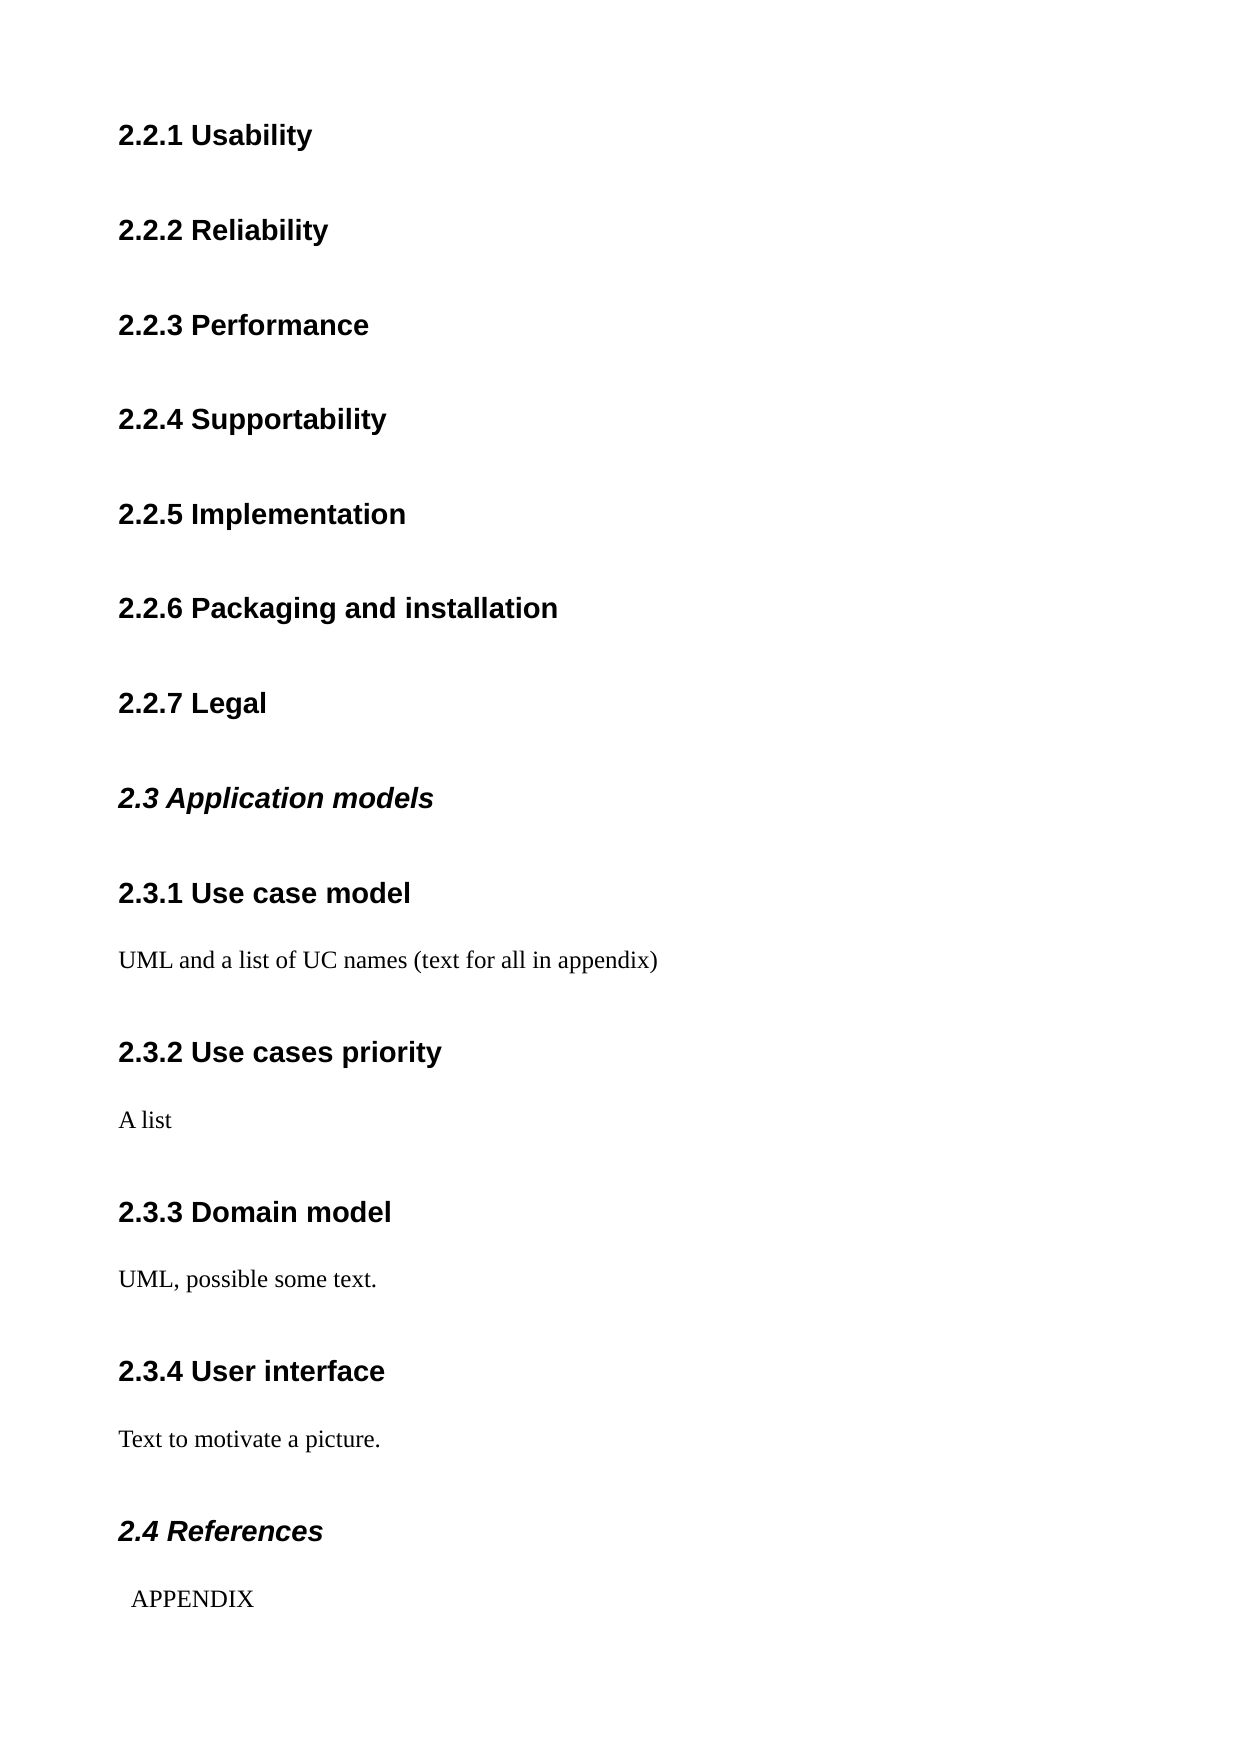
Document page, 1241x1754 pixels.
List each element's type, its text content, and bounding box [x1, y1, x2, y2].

text Text to motivate a picture. [118, 1424, 1122, 1453]
subtitle 2.2.7 Legal [118, 686, 1122, 720]
subtitle 2.2.6 Packaging and installation [118, 592, 1122, 625]
text UML, possible some text. [118, 1264, 1122, 1293]
text UML and a list of UC names (text for all in appendix) [118, 945, 1122, 974]
subtitle 2.2.4 Supportability [118, 402, 1122, 436]
subtitle 2.2.5 Implementation [118, 497, 1122, 530]
subtitle 2.2.2 Reliability [118, 213, 1122, 246]
subtitle 2.2.1 Usability [118, 118, 1122, 152]
text APPENDIX [118, 1584, 1122, 1612]
subtitle 2.3.2 Use cases priority [118, 1035, 1122, 1069]
subtitle 2.3.3 Domain model [118, 1195, 1122, 1228]
text A list [118, 1105, 1122, 1134]
subtitle 2.4 References [118, 1514, 1122, 1547]
subtitle 2.3.4 User interface [118, 1354, 1122, 1388]
subtitle 2.3.1 Use case model [118, 876, 1122, 909]
subtitle 2.2.3 Performance [118, 307, 1122, 341]
subtitle 2.3 Application models [118, 781, 1122, 814]
